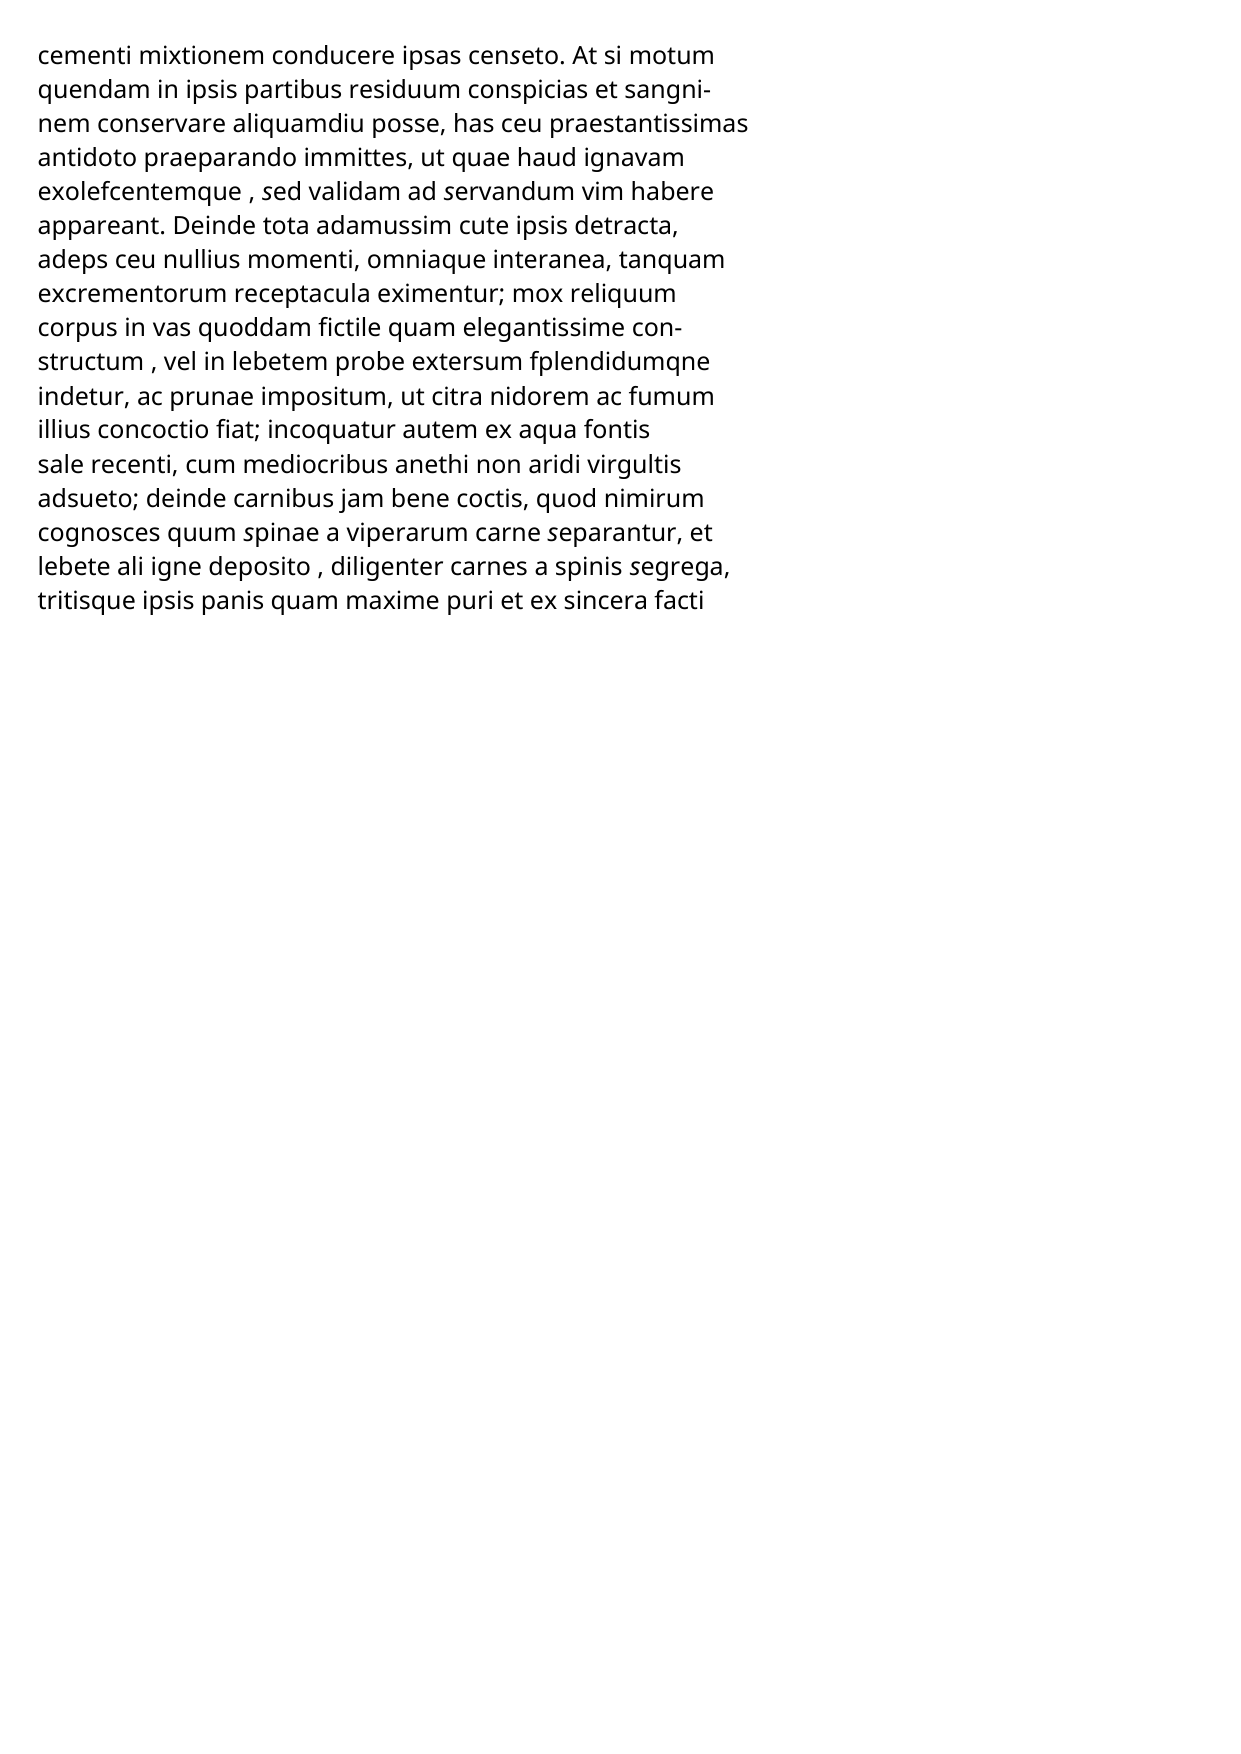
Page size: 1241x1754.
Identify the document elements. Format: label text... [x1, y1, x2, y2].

text cementi mixtionem conducere ipsas censeto. At si motum quendam in ipsis partibus residuum conspicias et sangni- nem conservare aliquamdiu posse, has ceu praestantissimas antidoto praeparando immittes, ut quae haud ignavam exolefcentemque , sed validam ad servandum vim habere appareant. Deinde tota adamussim cute ipsis detracta, adeps ceu nullius momenti, omniaque interanea, tanquam excrementorum receptacula eximentur; mox reliquum corpus in vas quoddam fictile quam elegantissime con- structum , vel in lebetem probe extersum fplendidumqne indetur, ac prunae impositum, ut citra nidorem ac fumum illius concoctio fiat; incoquatur autem ex aqua fontis sale recenti, cum mediocribus anethi non aridi virgultis adsueto; deinde carnibus jam bene coctis, quod nimirum cognosces quum spinae a viperarum carne separantur, et lebete ali igne deposito , diligenter carnes a spinis segrega, tritisque ipsis panis quam maxime puri et ex sincera facti [37, 37, 1203, 617]
